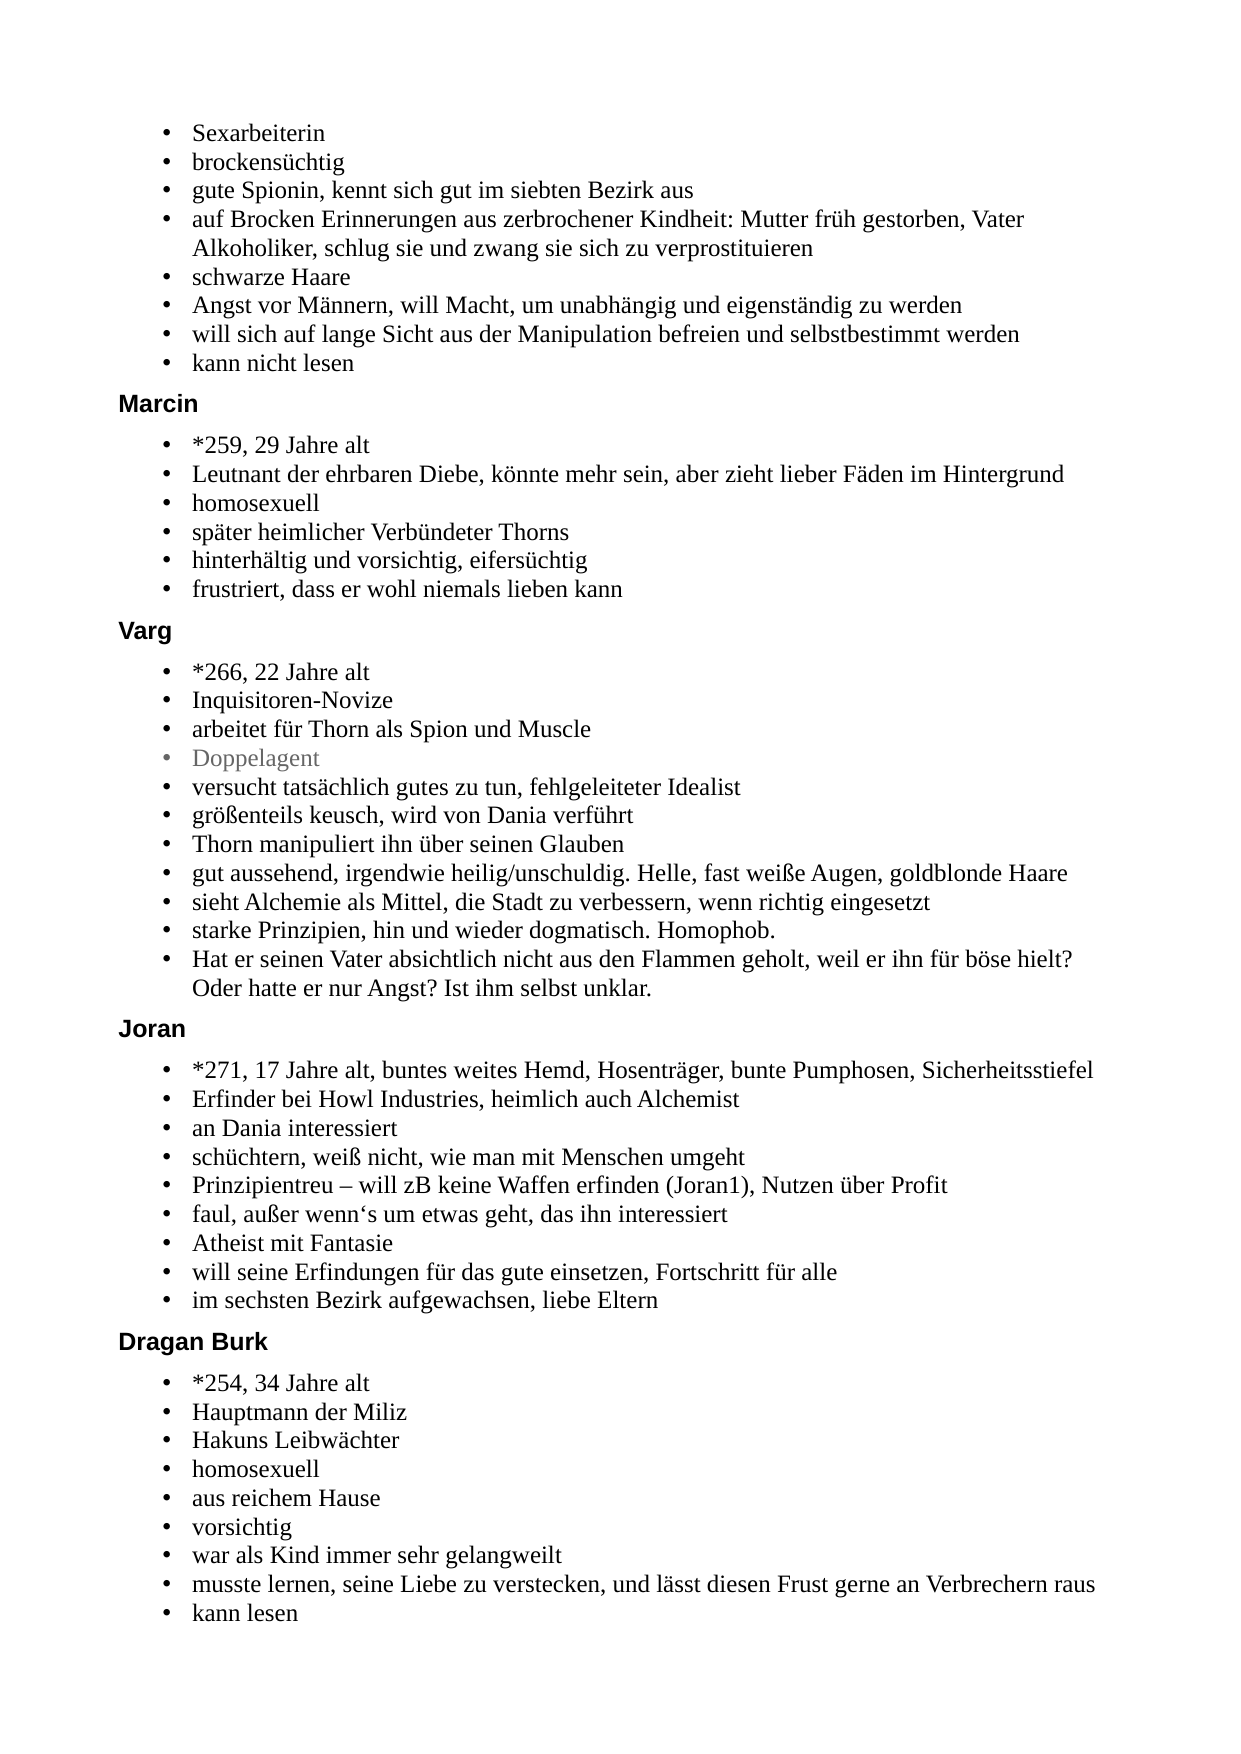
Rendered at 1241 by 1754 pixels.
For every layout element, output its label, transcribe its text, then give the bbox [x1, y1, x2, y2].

list auf Brocken Erinnerungen aus zerbrochener Kindheit: Mutter früh gestorben, Vater Alkoholiker, schlug sie und zwang sie sich zu verprostituieren [162, 204, 1122, 262]
list vorsichtig [162, 1512, 1122, 1541]
list kann nicht lesen [162, 348, 1122, 377]
subtitle Varg [118, 616, 1122, 644]
list schüchtern, weiß nicht, wie man mit Menschen umgeht [162, 1142, 1122, 1171]
list aus reichem Hause [162, 1483, 1122, 1512]
list Erfinder bei Howl Industries, heimlich auch Alchemist [162, 1084, 1122, 1113]
list Inquisitoren-Novize [162, 686, 1122, 714]
list größenteils keusch, wird von Dania verführt [162, 801, 1122, 829]
list hinterhältig und vorsichtig, eifersüchtig [162, 546, 1122, 574]
list gute Spionin, kennt sich gut im siebten Bezirk aus [162, 176, 1122, 204]
list Doppelagent [162, 743, 1122, 772]
list brockensüchtig [162, 147, 1122, 176]
list sieht Alchemie als Mittel, die Stadt zu verbessern, wenn richtig eingesetzt [162, 887, 1122, 916]
list Sexarbeiterin [162, 118, 1122, 147]
list homosexuell [162, 1454, 1122, 1483]
list versucht tatsächlich gutes zu tun, fehlgeleiteter Idealist [162, 772, 1122, 801]
subtitle Marcin [118, 389, 1122, 418]
list *266, 22 Jahre alt [162, 657, 1122, 686]
list schwarze Haare [162, 262, 1122, 291]
list Angst vor Männern, will Macht, um unabhängig und eigenständig zu werden [162, 291, 1122, 319]
list Hat er seinen Vater absichtlich nicht aus den Flammen geholt, weil er ihn für böse hielt? Oder hatte er nur Angst? Ist ihm selbst unklar. [162, 944, 1122, 1002]
list will sich auf lange Sicht aus der Manipulation befreien und selbstbestimmt werden [162, 319, 1122, 348]
list kann lesen [162, 1598, 1122, 1627]
list Leutnant der ehrbaren Diebe, könnte mehr sein, aber zieht lieber Fäden im Hintergrund [162, 459, 1122, 488]
list arbeitet für Thorn als Spion und Muscle [162, 714, 1122, 743]
list frustriert, dass er wohl niemals lieben kann [162, 574, 1122, 603]
list an Dania interessiert [162, 1113, 1122, 1142]
list war als Kind immer sehr gelangweilt [162, 1541, 1122, 1569]
list musste lernen, seine Liebe zu verstecken, und lässt diesen Frust gerne an Verbrechern raus [162, 1569, 1122, 1598]
list Prinzipientreu – will zB keine Waffen erfinden (Joran1), Nutzen über Profit [162, 1171, 1122, 1199]
list *259, 29 Jahre alt [162, 431, 1122, 459]
list Thorn manipuliert ihn über seinen Glauben [162, 829, 1122, 858]
subtitle Dragan Burk [118, 1327, 1122, 1356]
subtitle Joran [118, 1014, 1122, 1043]
list *271, 17 Jahre alt, buntes weites Hemd, Hosenträger, bunte Pumphosen, Sicherheitsstiefel [162, 1056, 1122, 1084]
list starke Prinzipien, hin und wieder dogmatisch. Homophob. [162, 916, 1122, 944]
list Atheist mit Fantasie [162, 1228, 1122, 1257]
list gut aussehend, irgendwie heilig/unschuldig. Helle, fast weiße Augen, goldblonde Haare [162, 858, 1122, 887]
list im sechsten Bezirk aufgewachsen, liebe Eltern [162, 1286, 1122, 1314]
list will seine Erfindungen für das gute einsetzen, Fortschritt für alle [162, 1257, 1122, 1286]
list homosexuell [162, 488, 1122, 517]
list faul, außer wenn‘s um etwas geht, das ihn interessiert [162, 1199, 1122, 1228]
list später heimlicher Verbündeter Thorns [162, 517, 1122, 546]
list *254, 34 Jahre alt [162, 1368, 1122, 1397]
list Hakuns Leibwächter [162, 1426, 1122, 1454]
list Hauptmann der Miliz [162, 1397, 1122, 1426]
